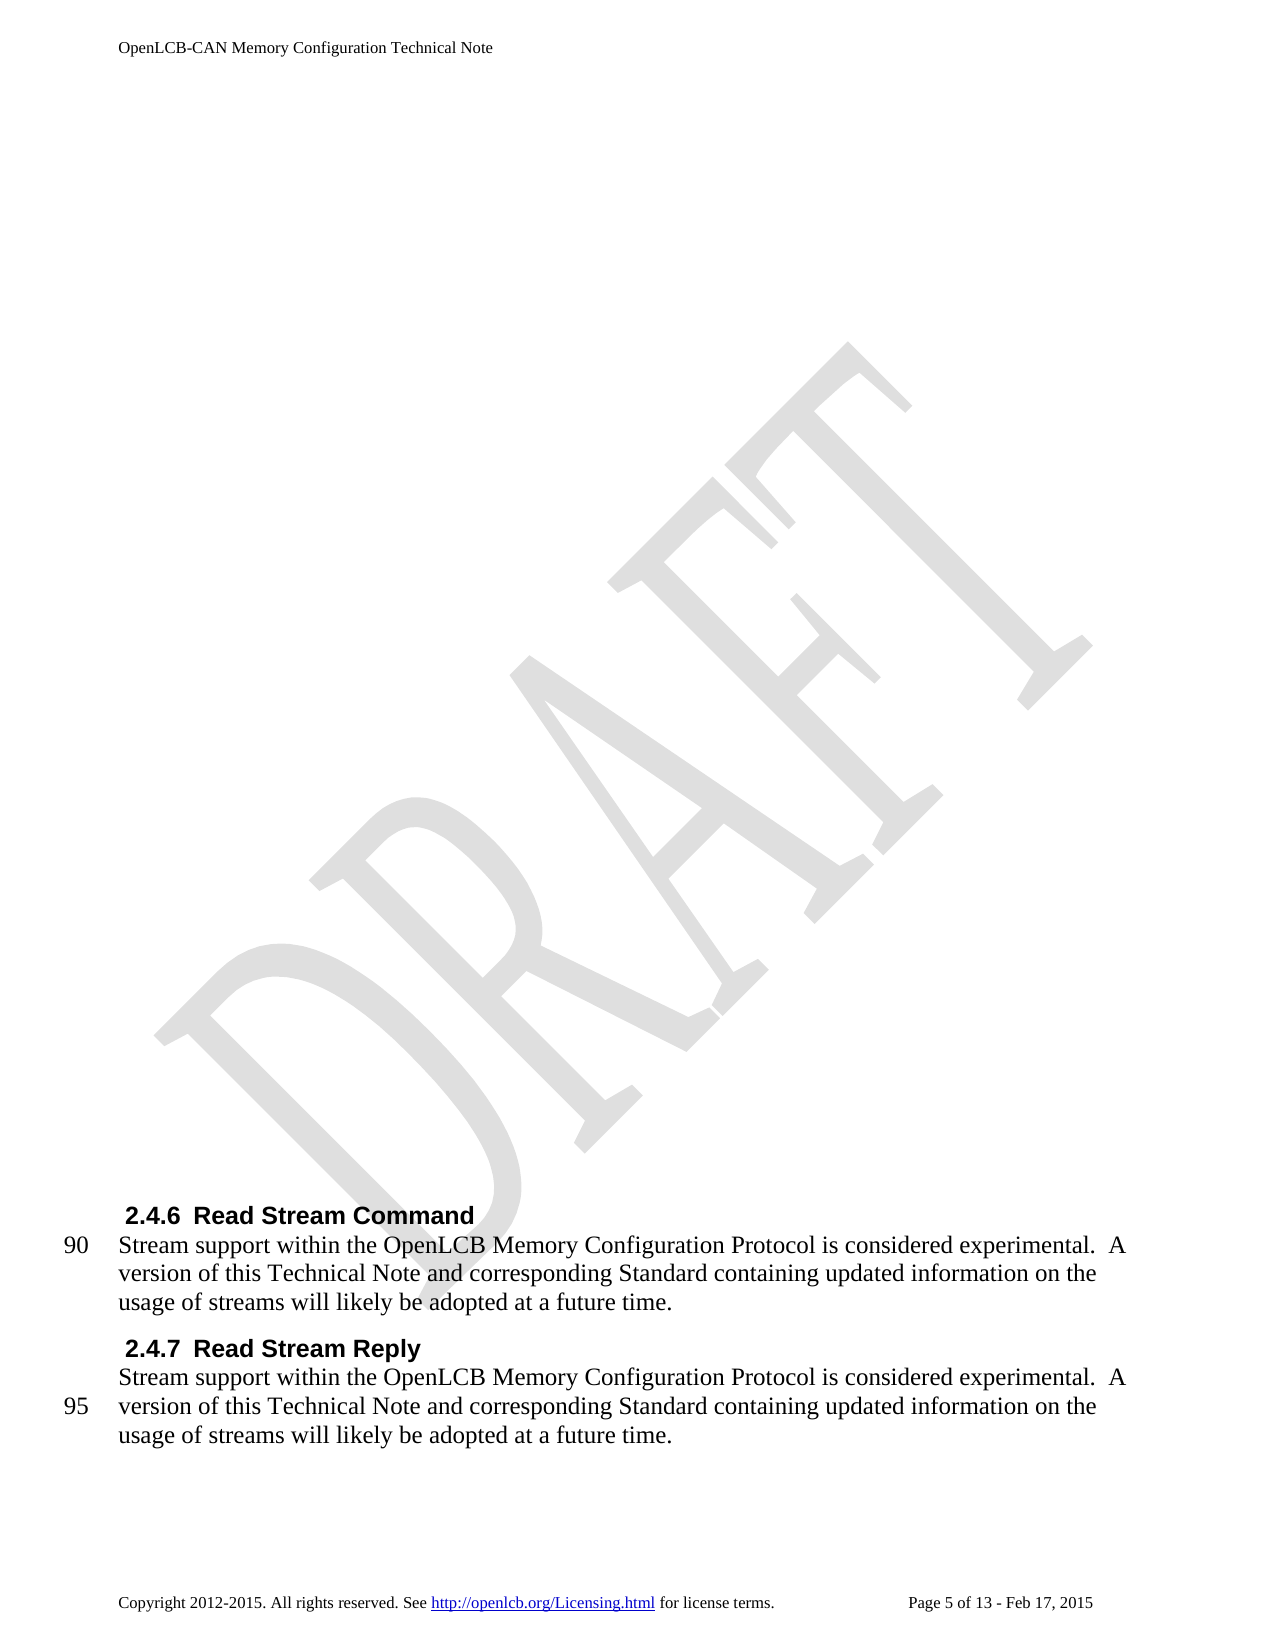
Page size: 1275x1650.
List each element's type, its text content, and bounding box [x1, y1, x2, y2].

subtitle Read Stream Command [118, 1201, 383, 1230]
subtitle Read Stream Reply [118, 1334, 1157, 1362]
text Stream support within the OpenLCB Memory Configuration Protocol is considered experimental. A version of this Technical Note and corresponding Standard containing updated information on the usage of streams will likely be adopted at a future time. [118, 1362, 1157, 1449]
subtitle Read Stream Command [397, 1201, 492, 1230]
subtitle Read Stream Command [509, 1201, 1157, 1230]
text Stream support within the OpenLCB Memory Configuration Protocol is considered experimental. A version of this Technical Note and corresponding Standard containing updated information on the usage of streams will likely be adopted at a future time. [118, 1230, 1157, 1316]
